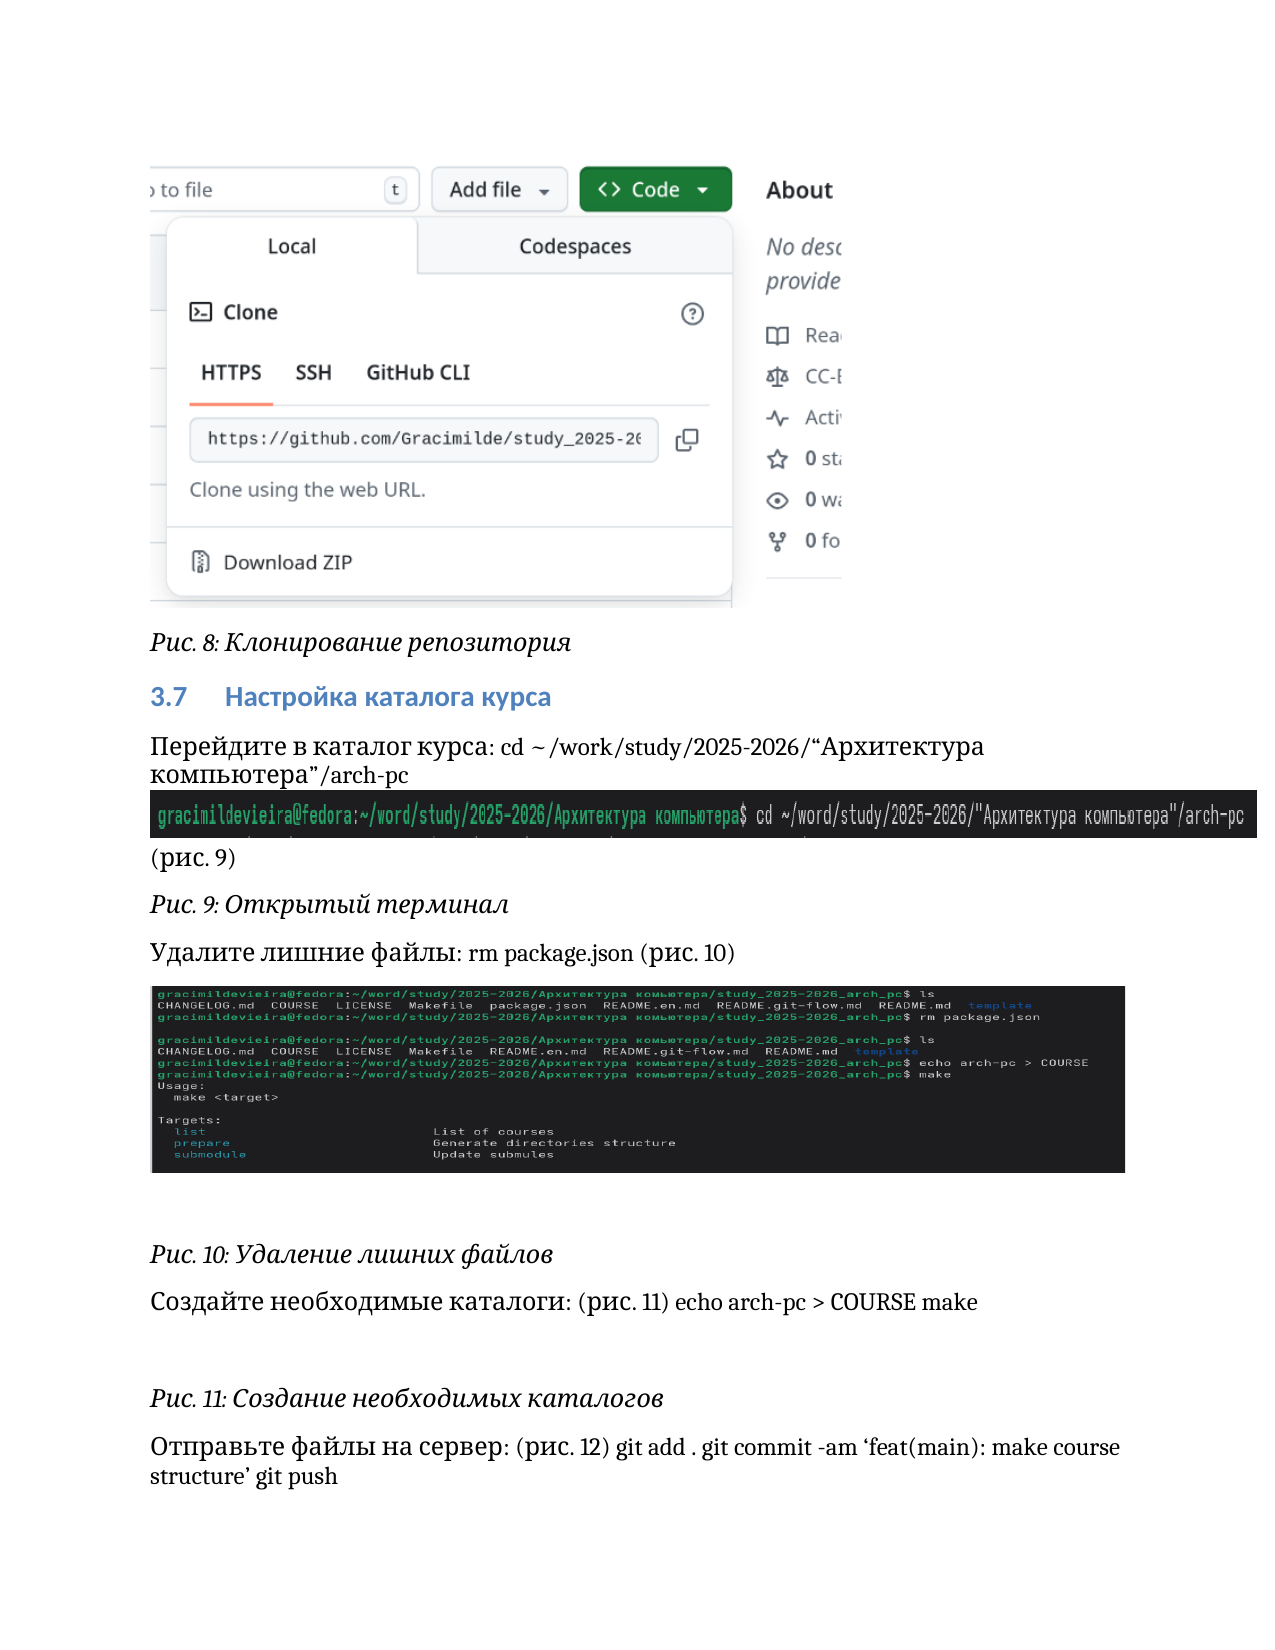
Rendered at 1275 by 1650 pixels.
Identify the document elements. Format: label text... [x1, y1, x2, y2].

text Перейдите в каталог курса: cd ~/work/study/2025-2026/“Архитектура компьютера”/arch-pc [150, 732, 1125, 790]
text Рис. 10: Удаление лишних файлов [150, 1241, 1125, 1269]
text Рис. 9: Открытый терминал [150, 891, 1125, 920]
text Рис. 11: Создание необходимых каталогов [150, 1385, 1125, 1414]
text Отправьте файлы на сервер: (рис. 12) git add . git commit -am ‘feat(main): make course structure’ git push [150, 1433, 1125, 1490]
text Создайте необходимые каталоги: (рис. 11) echo arch-pc > COURSE make [150, 1288, 1125, 1317]
text (рис. 9) [150, 838, 1125, 872]
subtitle 3.7 Настройка каталога курса [150, 678, 1125, 714]
picture [150, 790, 1257, 838]
text Рис. 8: Клонирование репозитория [150, 628, 1125, 657]
picture [150, 150, 842, 608]
picture [150, 986, 1125, 1173]
text Удалите лишние файлы: rm package.json (рис. 10) [150, 938, 1125, 967]
